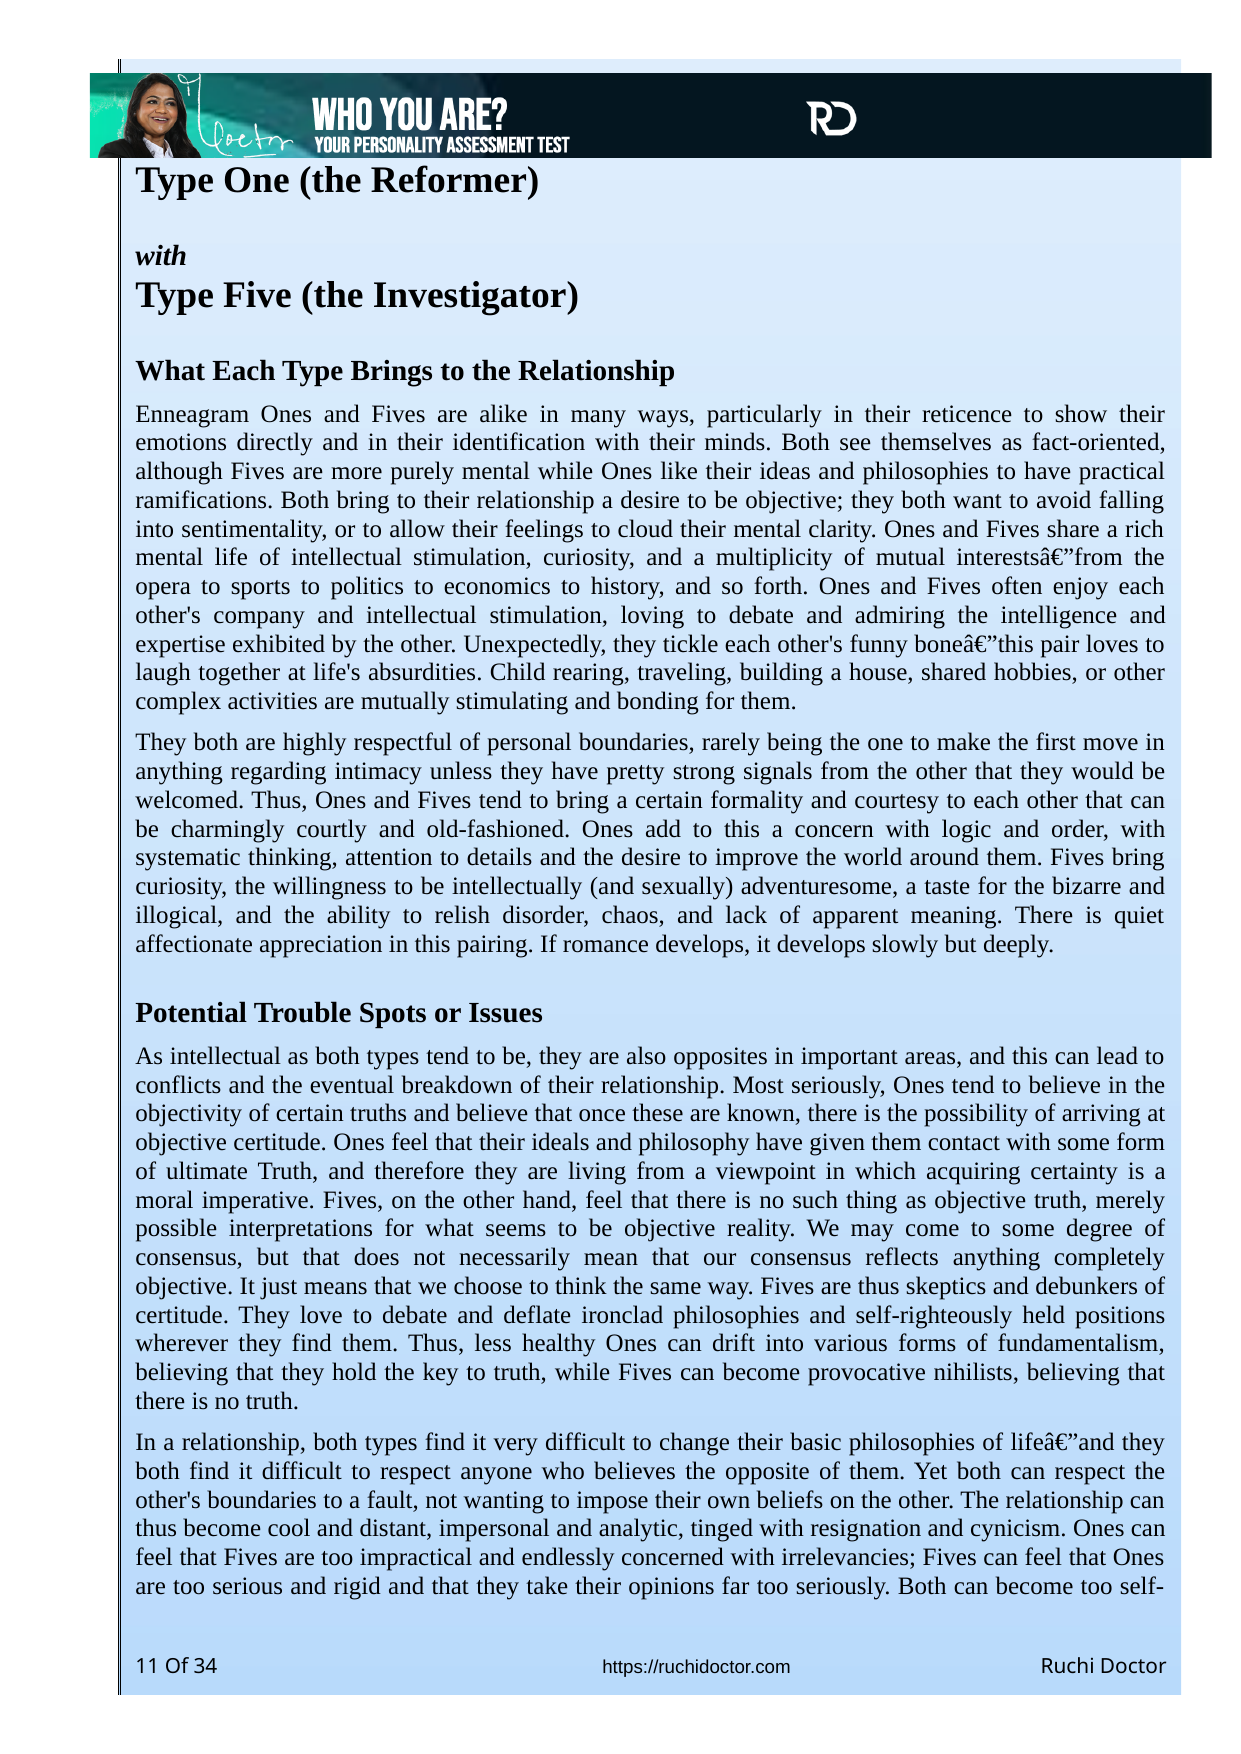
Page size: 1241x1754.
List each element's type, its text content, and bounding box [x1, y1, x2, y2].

subtitle Potential Trouble Spots or Issues [135, 995, 1166, 1028]
text Enneagram Ones and Fives are alike in many ways, particularly in their reticence to show their emotions directly and in their identification with their minds. Both see themselves as fact-oriented, although Fives are more purely mental while Ones like their ideas and philosophies to have practical ramifications. Both bring to their relationship a desire to be objective; they both want to avoid falling into sentimentality, or to allow their feelings to cloud their mental clarity. Ones and Fives share a rich mental life of intellectual stimulation, curiosity, and a multiplicity of mutual interestsâ€”from the opera to sports to politics to economics to history, and so forth. Ones and Fives often enjoy each other's company and intellectual stimulation, loving to debate and admiring the intelligence and expertise exhibited by the other. Unexpectedly, they tickle each other's funny boneâ€”this pair loves to laugh together at life's absurdities. Child rearing, traveling, building a house, shared hobbies, or other complex activities are mutually stimulating and bonding for them. [135, 399, 1166, 715]
text In a relationship, both types find it very difficult to change their basic philosophies of lifeâ€”and they both find it difficult to respect anyone who believes the opposite of them. Yet both can respect the other's boundaries to a fault, not wanting to impose their own beliefs on the other. The relationship can thus become cool and distant, impersonal and analytic, tinged with resignation and cynicism. Ones can feel that Fives are too impractical and endlessly concerned with irrelevancies; Fives can feel that Ones are too serious and rigid and that they take their opinions far too seriously. Both can become too self- [135, 1427, 1166, 1600]
text As intellectual as both types tend to be, they are also opposites in important areas, and this can lead to conflicts and the eventual breakdown of their relationship. Most seriously, Ones tend to believe in the objectivity of certain truths and believe that once these are known, there is the possibility of arriving at objective certitude. Ones feel that their ideals and philosophy have given them contact with some form of ultimate Truth, and therefore they are living from a viewpoint in which acquiring certainty is a moral imperative. Fives, on the other hand, feel that there is no such thing as objective truth, merely possible interpretations for what seems to be objective reality. We may come to some degree of consensus, but that does not necessarily mean that our consensus reflects anything completely objective. It just means that we choose to think the same way. Fives are thus skeptics and debunkers of certitude. They love to debate and deflate ironclad philosophies and self-righteously held positions wherever they find them. Thus, less healthy Ones can drift into various forms of fundamentalism, believing that they hold the key to truth, while Fives can become provocative nihilists, believing that there is no truth. [135, 1041, 1166, 1415]
text They both are highly respectful of personal boundaries, rarely being the one to make the first move in anything regarding intimacy unless they have pretty strong signals from the other that they would be welcomed. Thus, Ones and Fives tend to bring a certain formality and courtesy to each other that can be charmingly courtly and old-fashioned. Ones add to this a concern with logic and order, with systematic thinking, attention to details and the desire to improve the world around them. Fives bring curiosity, the willingness to be intellectually (and sexually) adventuresome, a taste for the bizarre and illogical, and the ability to relish disorder, chaos, and lack of apparent meaning. There is quiet affectionate appreciation in this pairing. If romance develops, it develops slowly but deeply. [135, 727, 1166, 957]
subtitle Type One (the Reformer) [135, 158, 1166, 201]
subtitle What Each Type Brings to the Relationship [135, 353, 1166, 386]
subtitle with Type Five (the Investigator) [135, 238, 1166, 315]
picture [89, 59, 1212, 860]
